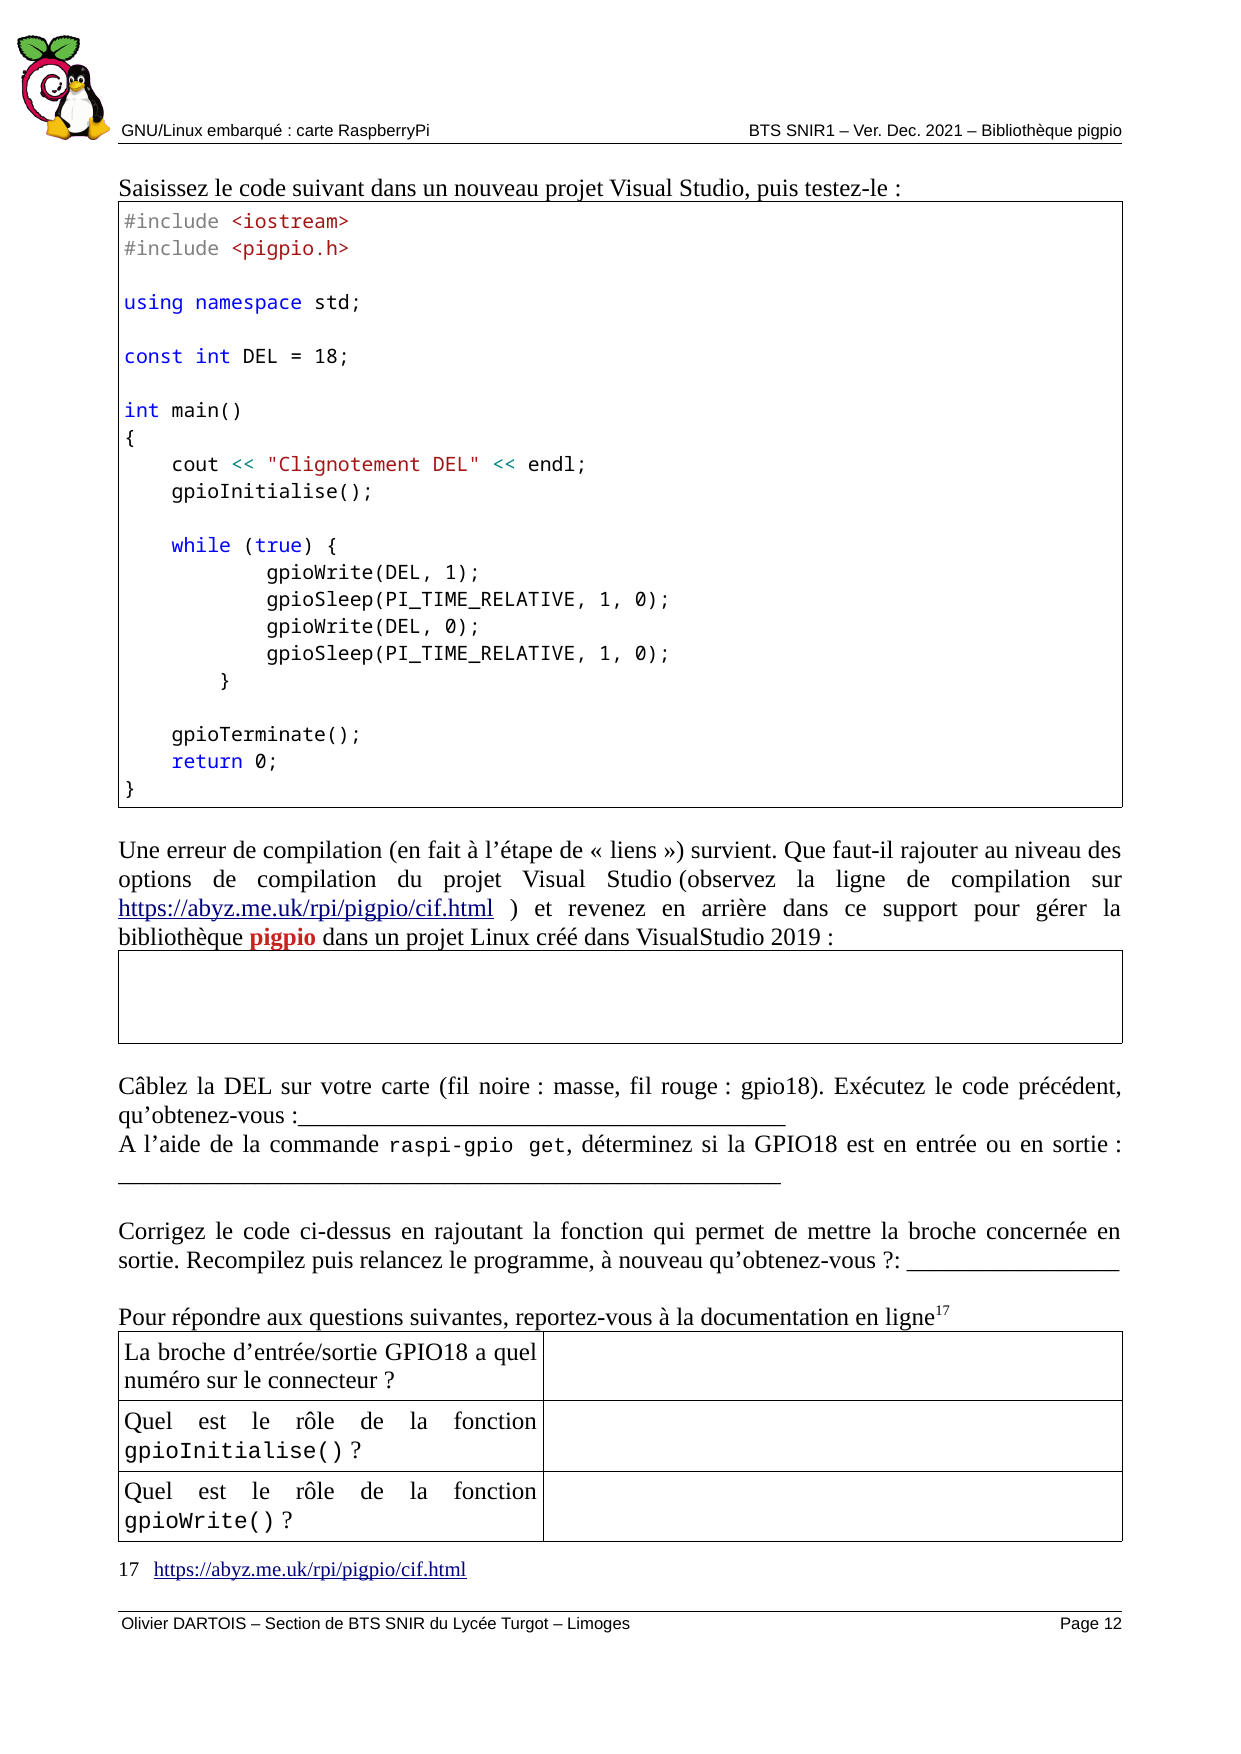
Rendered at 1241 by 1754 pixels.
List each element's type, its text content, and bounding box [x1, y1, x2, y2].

table_header La broche d’entrée/sortie GPIO18 a quel numéro sur le connecteur ? [119, 1332, 543, 1400]
table_header #include <iostream> #include <pigpio.h> using namespace std; const int DEL = 18; int main() { cout << "Clignotement DEL" << endl; gpioInitialise(); while (true) { gpioWrite(DEL, 1); gpioSleep(PI_TIME_RELATIVE, 1, 0); gpioWrite(DEL, 0); gpioSleep(PI_TIME_RELATIVE, 1, 0); } gpioTerminate(); return 0; } [119, 202, 1122, 807]
table_cell [544, 1401, 1122, 1471]
text Pour répondre aux questions suivantes, reportez-vous à la documentation en ligne [118, 1302, 1122, 1331]
table_cell Quel est le rôle de la fonction gpioWrite() ? [119, 1472, 543, 1541]
text A l’aide de la commande raspi-gpio get, déterminez si la GPIO18 est en entrée ou en sortie : _____________________________________________________ [118, 1129, 1122, 1187]
text https://abyz.me.uk/rpi/pigpio/cif.html [118, 1557, 1122, 1581]
picture [0, 31, 112, 142]
text Saisissez le code suivant dans un nouveau projet Visual Studio, puis testez-le : [118, 173, 1122, 201]
table_cell Quel est le rôle de la fonction gpioInitialise() ? [119, 1401, 543, 1471]
text Corrigez le code ci-dessus en rajoutant la fonction qui permet de mettre la broche concernée en sortie. Recompilez puis relancez le programme, à nouveau qu’obtenez-vous ?: _________________ [118, 1216, 1122, 1273]
table_cell [544, 1472, 1122, 1541]
text Câblez la DEL sur votre carte (fil noire : masse, fil rouge : gpio18). Exécutez le code précédent, qu’obtenez-vous :_______________________________________ [118, 1071, 1122, 1129]
table_header [544, 1332, 1122, 1400]
text Une erreur de compilation (en fait à l’étape de « liens ») survient. Que faut-il rajouter au niveau des options de compilation du projet Visual Studio (observez la ligne de compilation sur https://abyz.me.uk/rpi/pigpio/cif.html ) et revenez en arrière dans ce support pour gérer la bibliothèque pigpio dans un projet Linux créé dans VisualStudio 2019 : [118, 835, 1122, 950]
